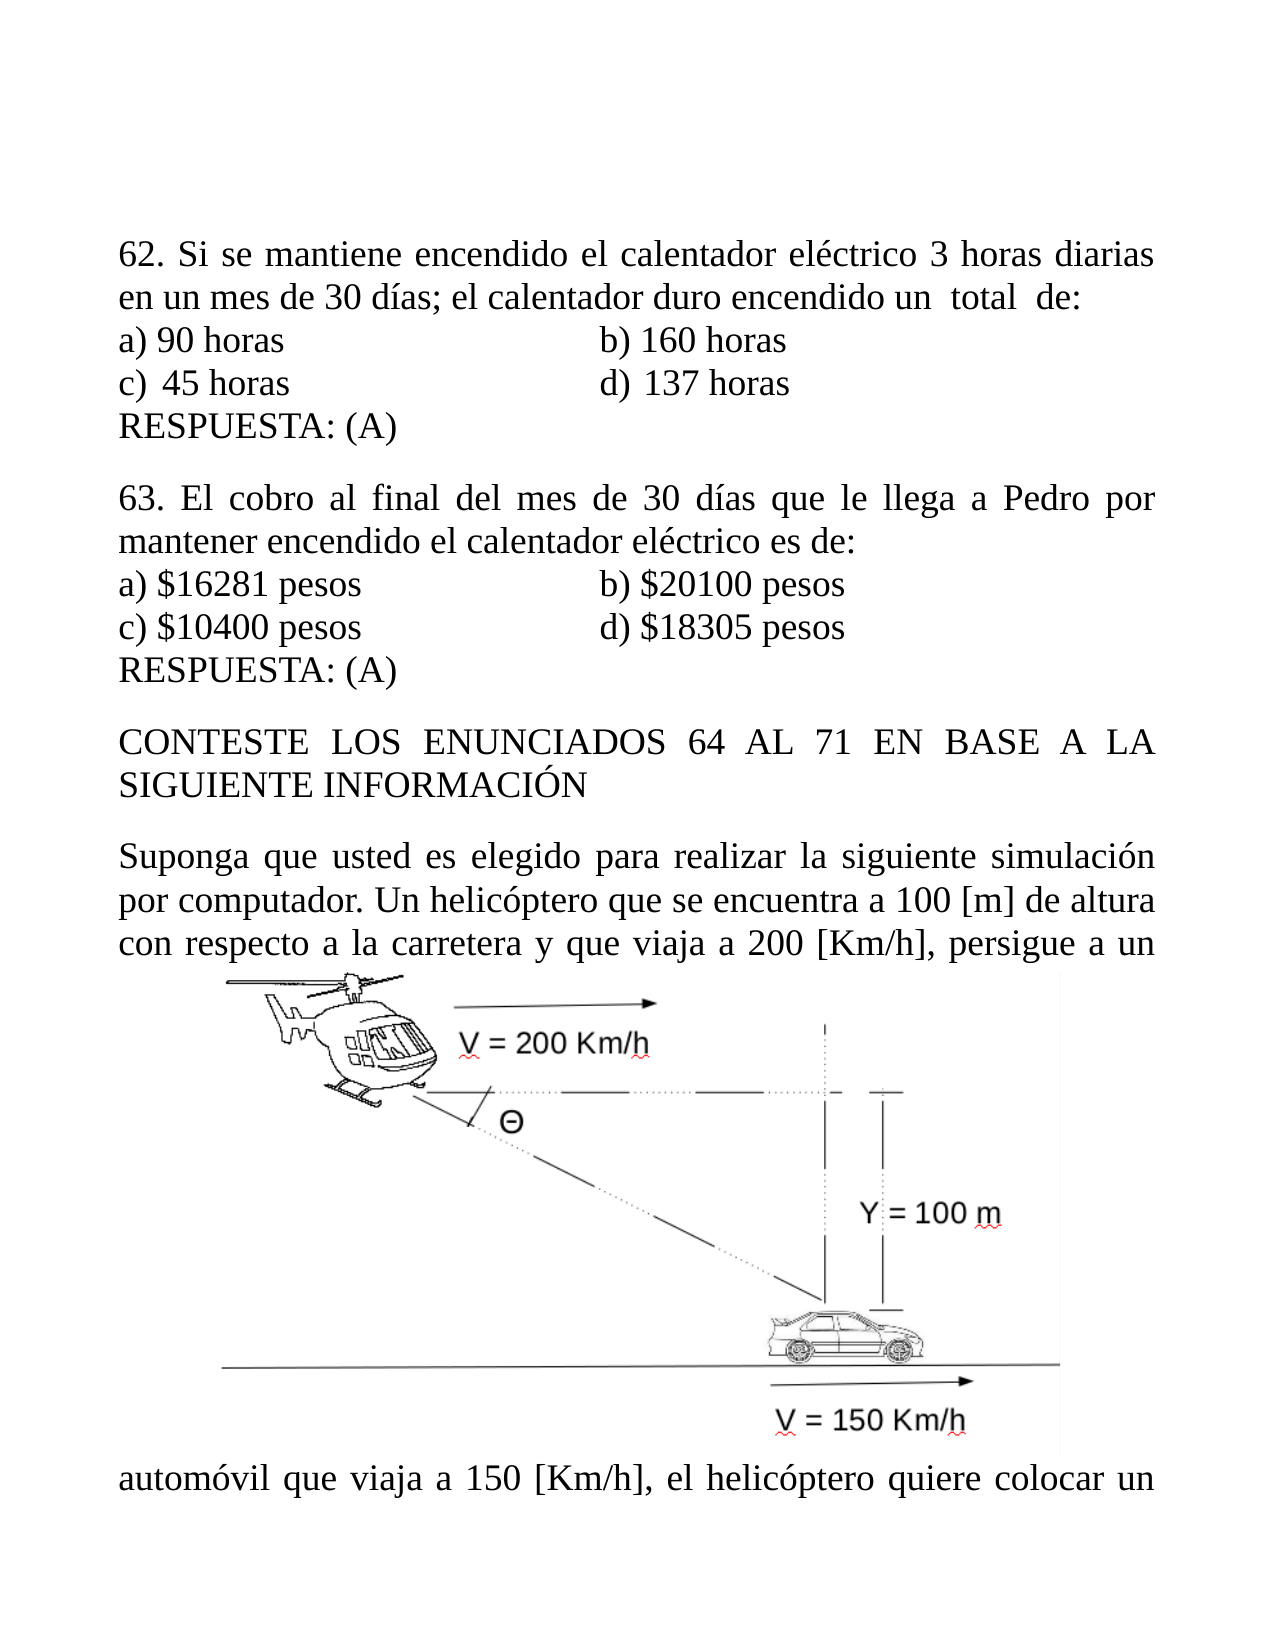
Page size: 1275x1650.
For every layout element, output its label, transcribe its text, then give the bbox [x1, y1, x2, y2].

text c) 45 horas d) 137 horas [118, 361, 1157, 404]
text 63. El cobro al final del mes de 30 días que le llega a Pedro por mantener encendido el calentador eléctrico es de: [118, 475, 1157, 562]
text a) 90 horas b) 160 horas [118, 318, 1157, 361]
picture [221, 971, 1060, 1455]
text Suponga que usted es elegido para realizar la siguiente simulación por computador. Un helicóptero que se encuentra a 100 [m] de altura con respecto a la carretera y que viaja a 200 [Km/h], persigue a un automóvil que viaja a 150 [Km/h], el helicóptero quiere colocar un [118, 834, 1157, 1498]
text a) $16281 pesos b) $20100 pesos [118, 562, 1157, 605]
text CONTESTE LOS ENUNCIADOS 64 AL 71 EN BASE A LA SIGUIENTE INFORMACIÓN [118, 719, 1157, 806]
text RESPUESTA: (A) [118, 404, 1157, 447]
text c) $10400 pesos d) $18305 pesos [118, 605, 1157, 648]
text 62. Si se mantiene encendido el calentador eléctrico 3 horas diarias en un mes de 30 días; el calentador duro encendido un total de: [118, 231, 1157, 318]
text RESPUESTA: (A) [118, 648, 1157, 691]
